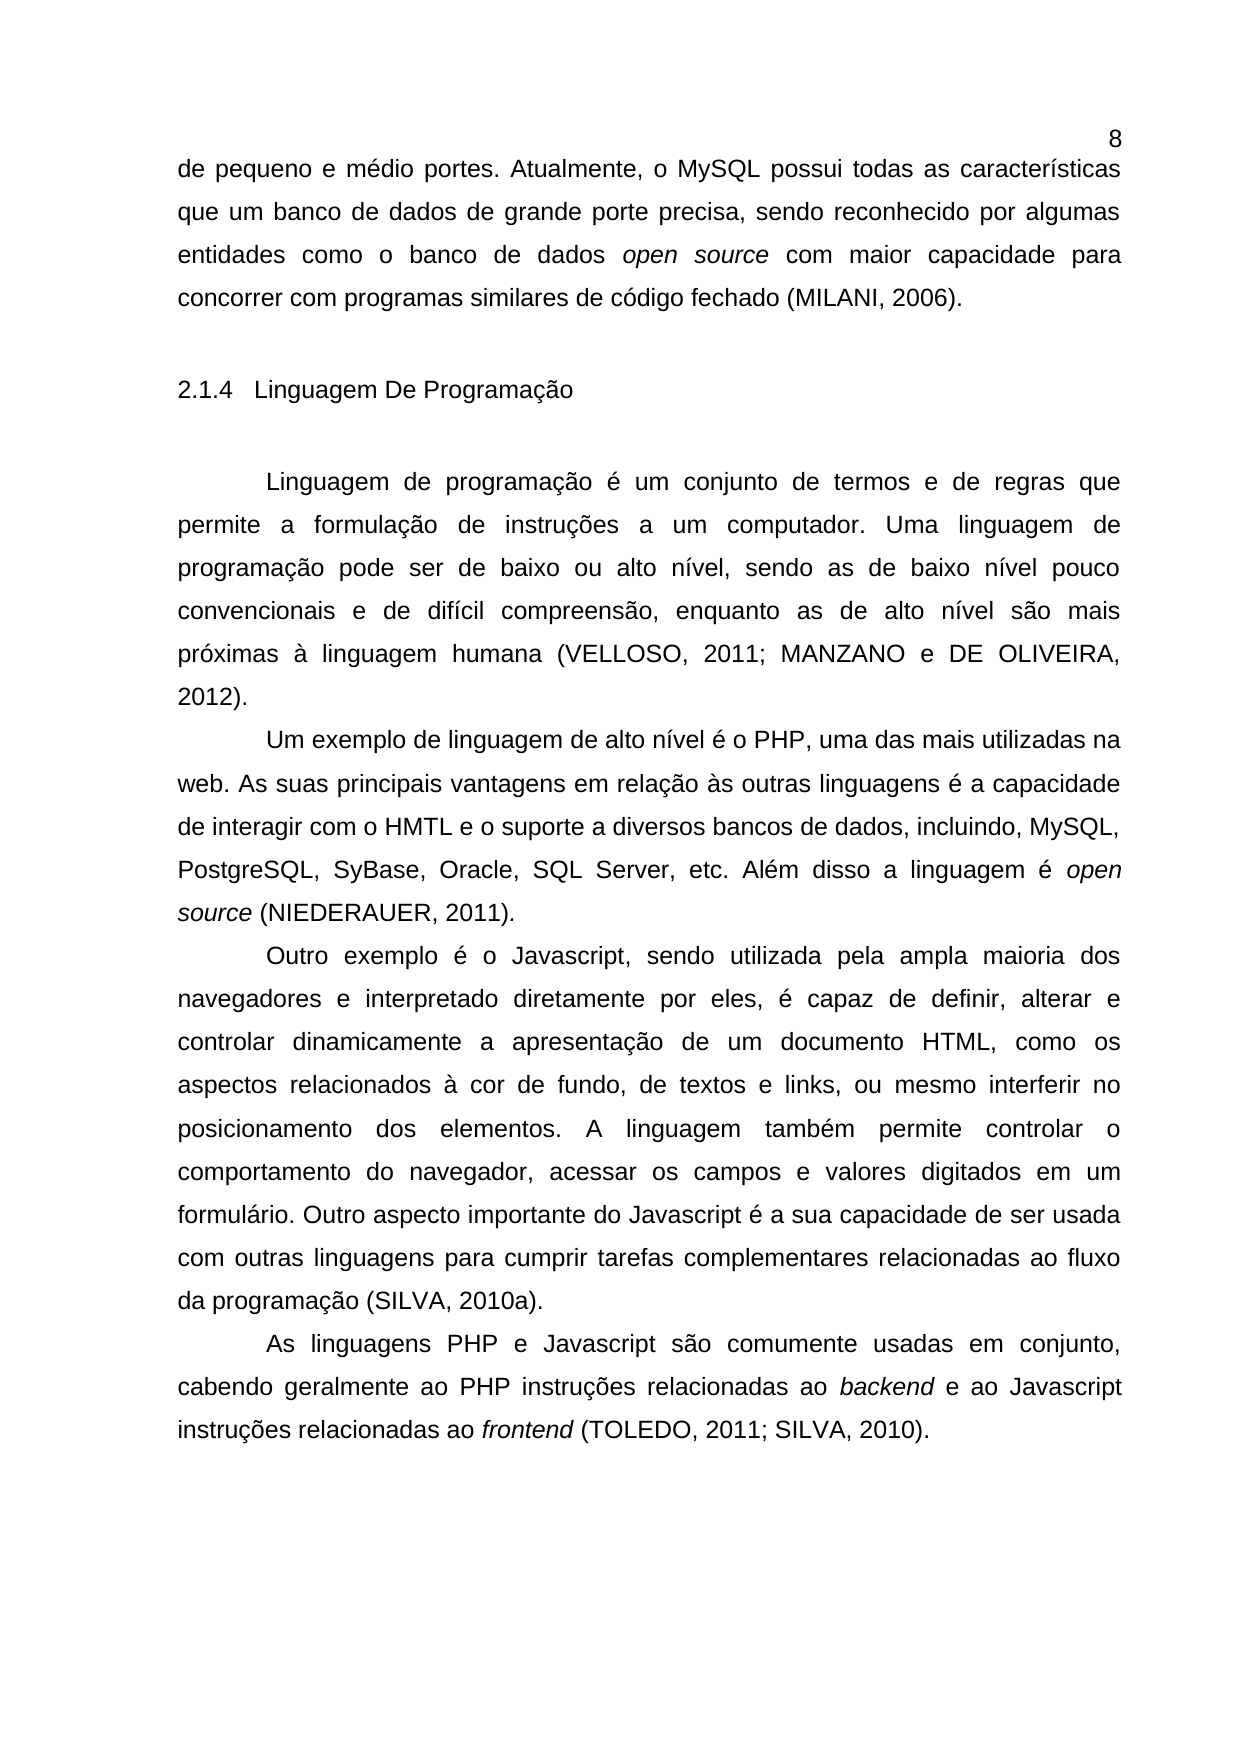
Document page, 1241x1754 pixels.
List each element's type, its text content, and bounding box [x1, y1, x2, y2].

text As linguagens PHP e Javascript são comumente usadas em conjunto, cabendo geralmente ao PHP instruções relacionadas ao backend e ao Javascript instruções relacionadas ao frontend (TOLEDO, 2011; SILVA, 2010). [177, 1329, 1122, 1444]
subtitle Linguagem De Programação [177, 375, 1122, 404]
text Outro exemplo é o Javascript, sendo utilizada pela ampla maioria dos navegadores e interpretado diretamente por eles, é capaz de definir, alterar e controlar dinamicamente a apresentação de um documento HTML, como os aspectos relacionados à cor de fundo, de textos e links, ou mesmo interferir no posicionamento dos elementos. A linguagem também permite controlar o comportamento do navegador, acessar os campos e valores digitados em um formulário. Outro aspecto importante do Javascript é a sua capacidade de ser usada com outras linguagens para cumprir tarefas complementares relacionadas ao fluxo da programação (SILVA, 2010a). [177, 941, 1122, 1315]
text Um exemplo de linguagem de alto nível é o PHP, uma das mais utilizadas na web. As suas principais vantagens em relação às outras linguagens é a capacidade de interagir com o HMTL e o suporte a diversos bancos de dados, incluindo, MySQL, PostgreSQL, SyBase, Oracle, SQL Server, etc. Além disso a linguagem é open source (NIEDERAUER, 2011). [177, 725, 1122, 927]
text de pequeno e médio portes. Atualmente, o MySQL possui todas as características que um banco de dados de grande porte precisa, sendo reconhecido por algumas entidades como o banco de dados open source com maior capacidade para concorrer com programas similares de código fechado (MILANI, 2006). [177, 153, 1122, 312]
text Linguagem de programação é um conjunto de termos e de regras que permite a formulação de instruções a um computador. Uma linguagem de programação pode ser de baixo ou alto nível, sendo as de baixo nível pouco convencionais e de difícil compreensão, enquanto as de alto nível são mais próximas à linguagem humana (VELLOSO, 2011; MANZANO e DE OLIVEIRA, 2012). [177, 467, 1122, 711]
